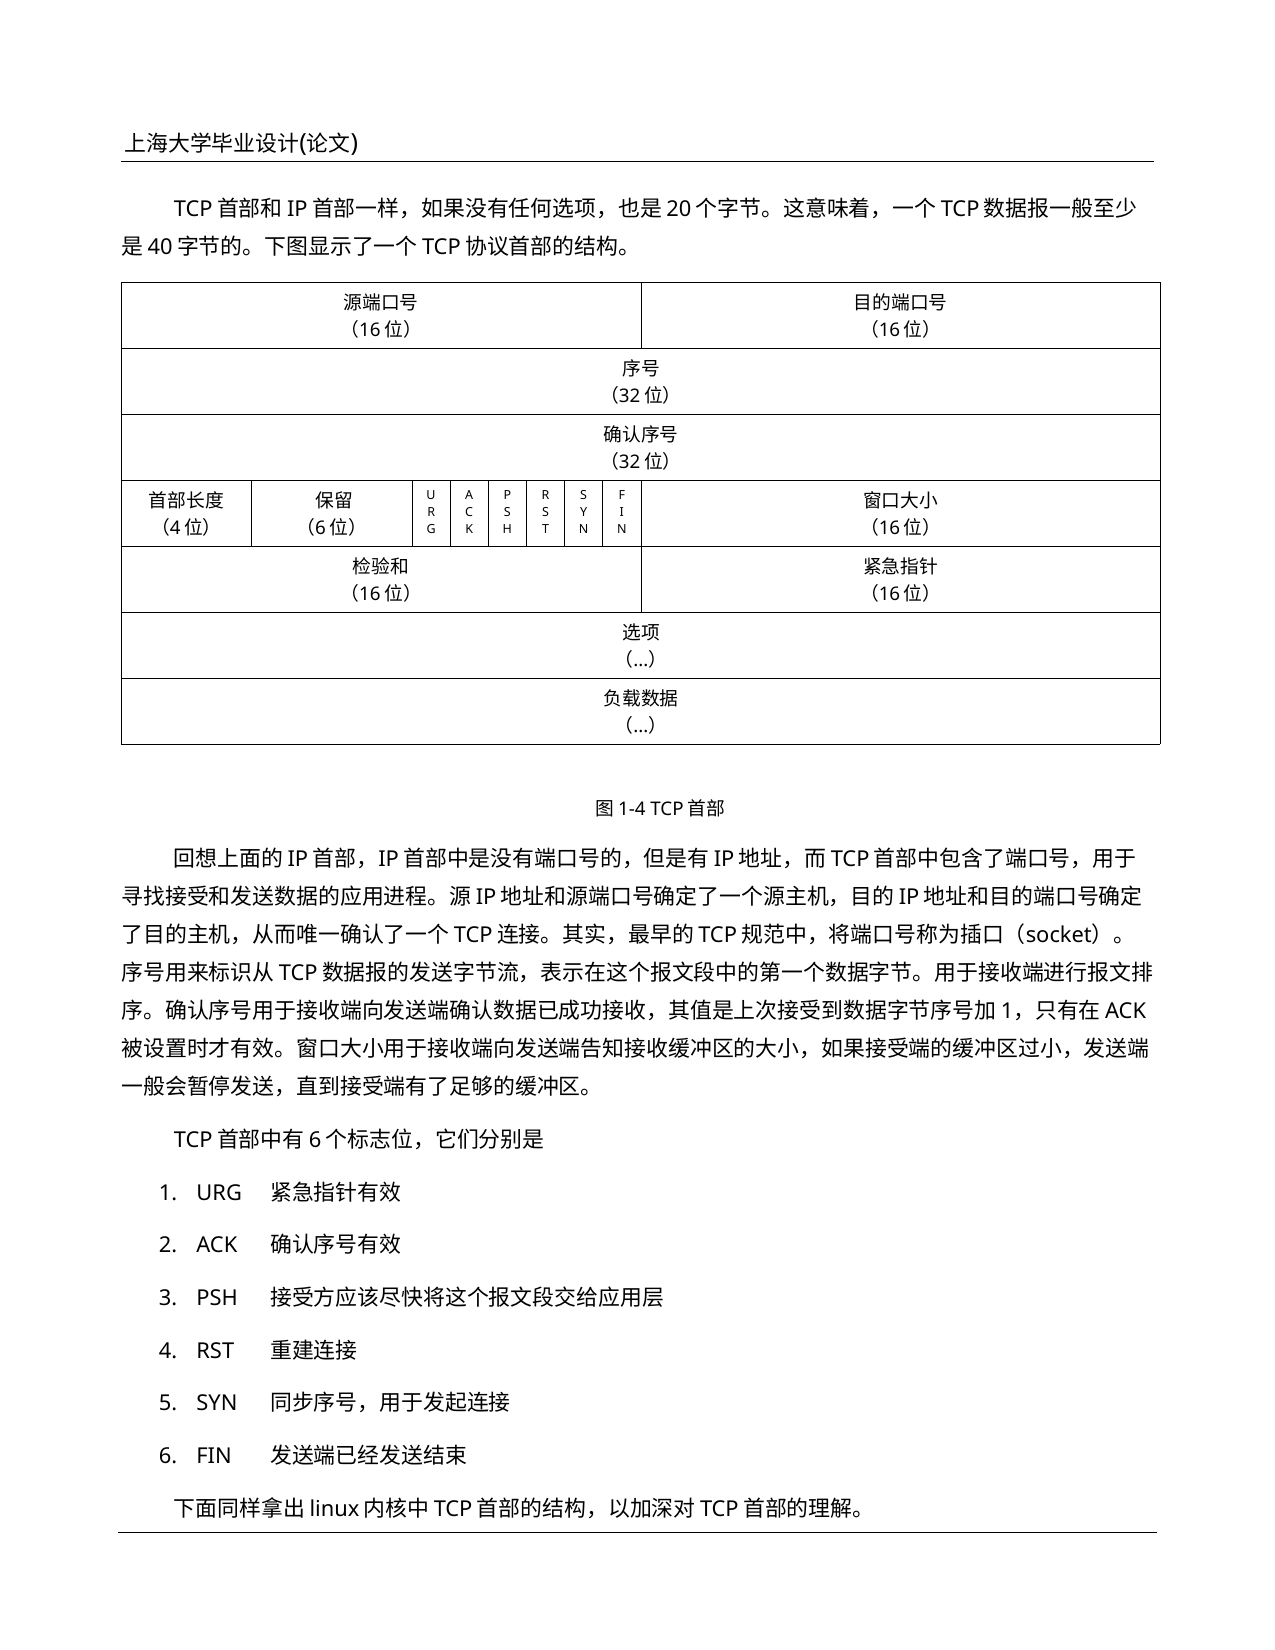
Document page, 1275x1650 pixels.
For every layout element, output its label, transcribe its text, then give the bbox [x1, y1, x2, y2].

table_cell F I N [603, 481, 641, 546]
list RST 重建连接 [159, 1333, 1154, 1364]
table_cell 确认序号 （32位） [122, 415, 1160, 480]
text 图1-4 TCP首部 [121, 794, 1154, 821]
table_cell 窗口大小 （16位） [642, 481, 1160, 546]
text TCP首部和IP首部一样，如果没有任何选项，也是20个字节。这意味着，一个TCP数据报一般至少是40字节的。下图显示了一个TCP协议首部的结构。 [121, 191, 1154, 261]
list FIN 发送端已经发送结束 [159, 1438, 1154, 1470]
table_cell S Y N [565, 481, 602, 546]
table_cell 序号 （32位） [122, 349, 1160, 414]
table_cell R S T [527, 481, 564, 546]
table_cell 负载数据 （...） [122, 679, 1160, 744]
table_header 目的端口号 （16位） [642, 283, 1160, 348]
table_cell 检验和 （16位） [122, 547, 641, 612]
table_cell U R G [413, 481, 450, 546]
list URG 紧急指针有效 [159, 1174, 1154, 1206]
table_cell P S H [489, 481, 526, 546]
table_cell 紧急指针 （16位） [642, 547, 1160, 612]
table_cell 选项 （...） [122, 613, 1160, 678]
table_cell 保留 （6位） [252, 481, 412, 546]
list ACK 确认序号有效 [159, 1227, 1154, 1259]
list PSH 接受方应该尽快将这个报文段交给应用层 [159, 1280, 1154, 1312]
table_cell 首部长度 （4位） [122, 481, 251, 546]
text 回想上面的IP首部，IP首部中是没有端口号的，但是有IP地址，而TCP首部中包含了端口号，用于寻找接受和发送数据的应用进程。源IP地址和源端口号确定了一个源主机，目的IP地址和目的端口号确定了目的主机，从而唯一确认了一个TCP连接。其实，最早的TCP规范中，将端口号称为插口（socket）。序号用来标识从TCP数据报的发送字节流，表示在这个报文段中的第一个数据字节。用于接收端进行报文排序。确认序号用于接收端向发送端确认数据已成功接收，其值是上次接受到数据字节序号加1，只有在ACK被设置时才有效。窗口大小用于接收端向发送端告知接收缓冲区的大小，如果接受端的缓冲区过小，发送端一般会暂停发送，直到接受端有了足够的缓冲区。 [121, 841, 1154, 1101]
list SYN 同步序号，用于发起连接 [159, 1385, 1154, 1417]
table_header 源端口号 （16位） [122, 283, 641, 348]
text TCP首部中有6个标志位，它们分别是 [121, 1122, 1154, 1153]
table_cell A C K [451, 481, 488, 546]
text 下面同样拿出linux内核中TCP首部的结构，以加深对TCP首部的理解。 [121, 1491, 1154, 1522]
